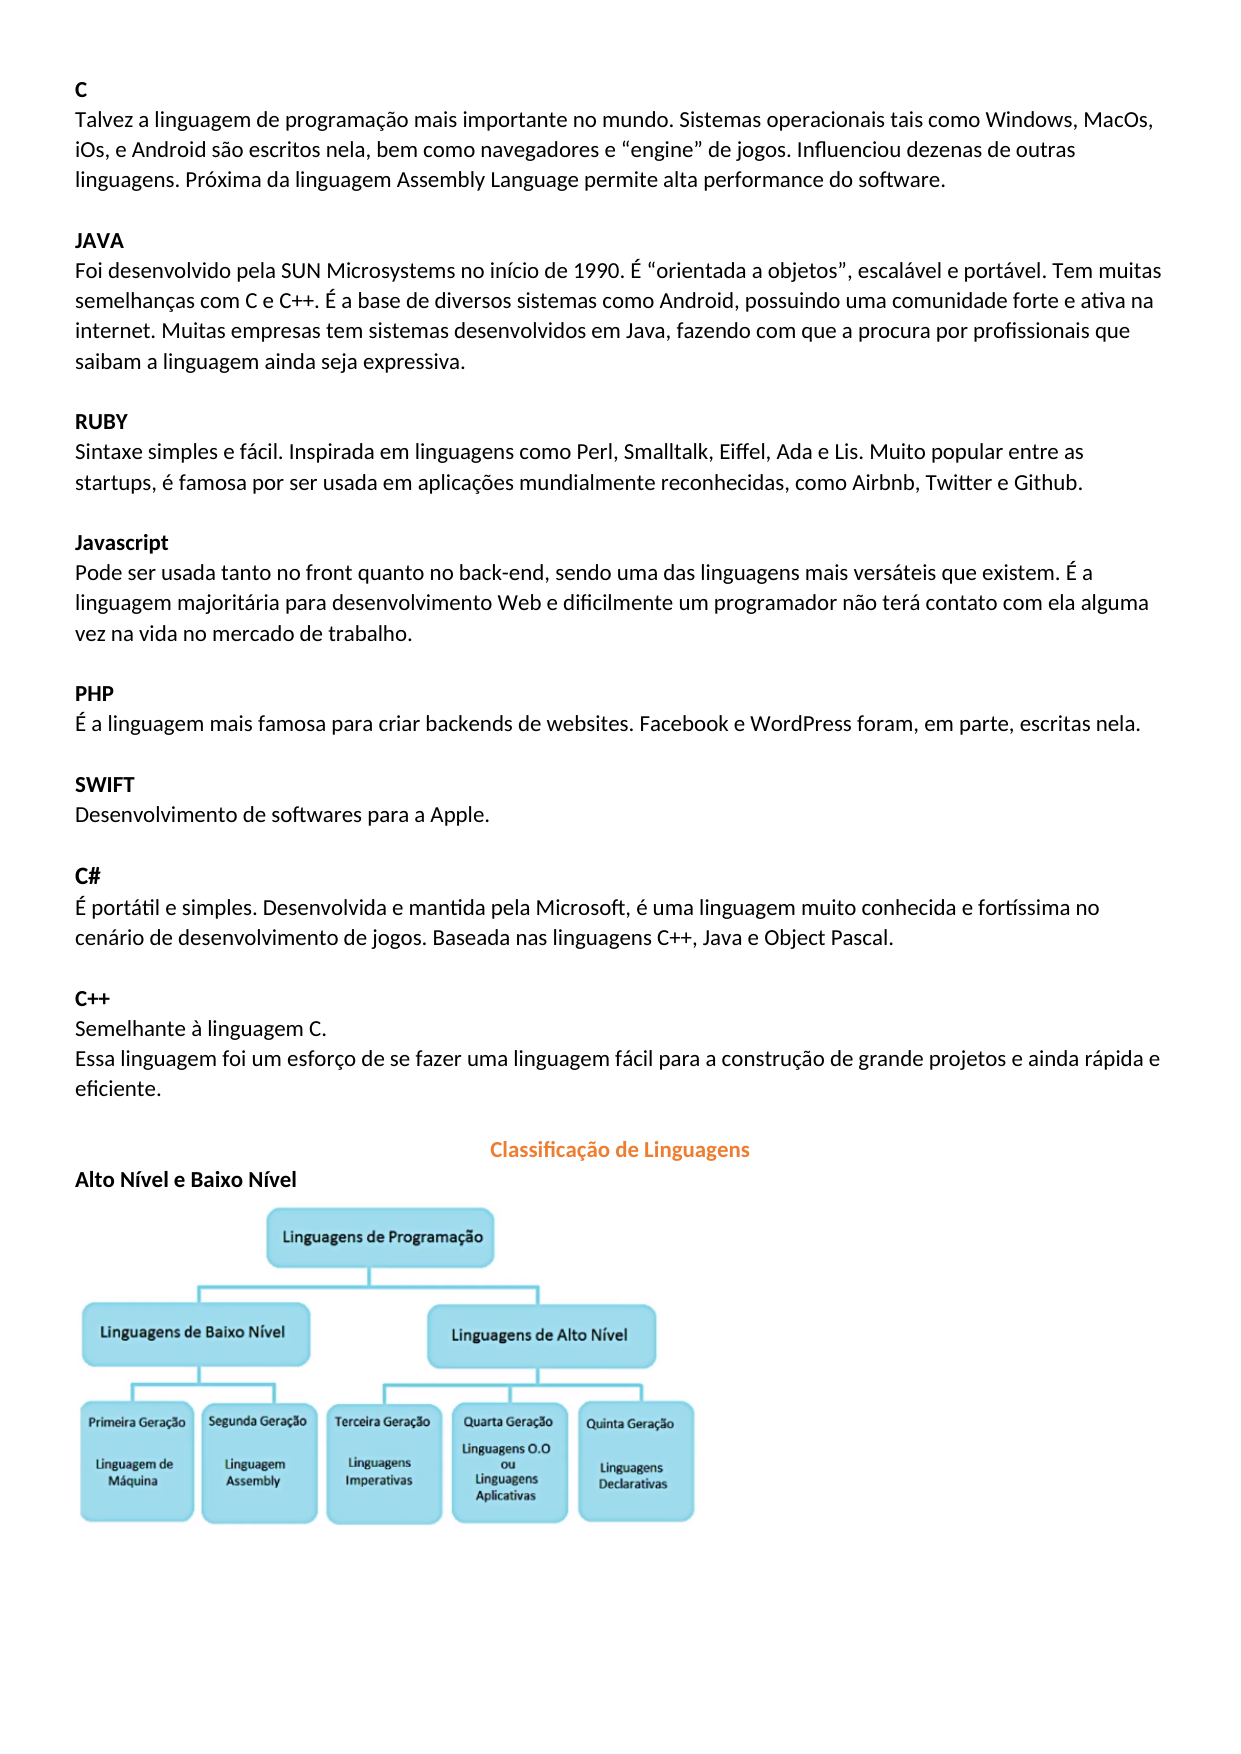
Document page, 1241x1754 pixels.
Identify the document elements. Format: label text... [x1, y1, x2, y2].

text C [75, 75, 1165, 103]
text C# [75, 860, 1165, 891]
text PHP [75, 679, 1165, 707]
text C++ [75, 984, 1165, 1012]
text Alto Nível e Baixo Nível [75, 1165, 1165, 1193]
picture [75, 1195, 702, 1531]
text Classificação de Linguagens [75, 1135, 1165, 1163]
text Sintaxe simples e fácil. Inspirada em linguagens como Perl, Smalltalk, Eiffel, Ada e Lis. Muito popular entre as startups, é famosa por ser usada em aplicações mundialmente reconhecidas, como Airbnb, Twitter e Github. [75, 437, 1165, 496]
text Essa linguagem foi um esforço de se fazer uma linguagem fácil para a construção de grande projetos e ainda rápida e eficiente. [75, 1044, 1165, 1103]
text RUBY [75, 407, 1165, 435]
text Semelhante à linguagem C. [75, 1014, 1165, 1042]
text Foi desenvolvido pela SUN Microsystems no início de 1990. É “orientada a objetos”, escalável e portável. Tem muitas semelhanças com C e C++. É a base de diversos sistemas como Android, possuindo uma comunidade forte e ativa na internet. Muitas empresas tem sistemas desenvolvidos em Java, fazendo com que a procura por profissionais que saibam a linguagem ainda seja expressiva. [75, 256, 1165, 375]
text É a linguagem mais famosa para criar backends de websites. Facebook e WordPress foram, em parte, escritas nela. [75, 709, 1165, 737]
text Pode ser usada tanto no front quanto no back-end, sendo uma das linguagens mais versáteis que existem. É a linguagem majoritária para desenvolvimento Web e dificilmente um programador não terá contato com ela alguma vez na vida no mercado de trabalho. [75, 558, 1165, 647]
text Javascript [75, 528, 1165, 556]
text É portátil e simples. Desenvolvida e mantida pela Microsoft, é uma linguagem muito conhecida e fortíssima no cenário de desenvolvimento de jogos. Baseada nas linguagens C++, Java e Object Pascal. [75, 893, 1165, 952]
text Talvez a linguagem de programação mais importante no mundo. Sistemas operacionais tais como Windows, MacOs, iOs, e Android são escritos nela, bem como navegadores e “engine” de jogos. Influenciou dezenas de outras linguagens. Próxima da linguagem Assembly Language permite alta performance do software. [75, 105, 1165, 194]
text SWIFT [75, 770, 1165, 798]
text JAVA [75, 226, 1165, 254]
text Desenvolvimento de softwares para a Apple. [75, 800, 1165, 828]
